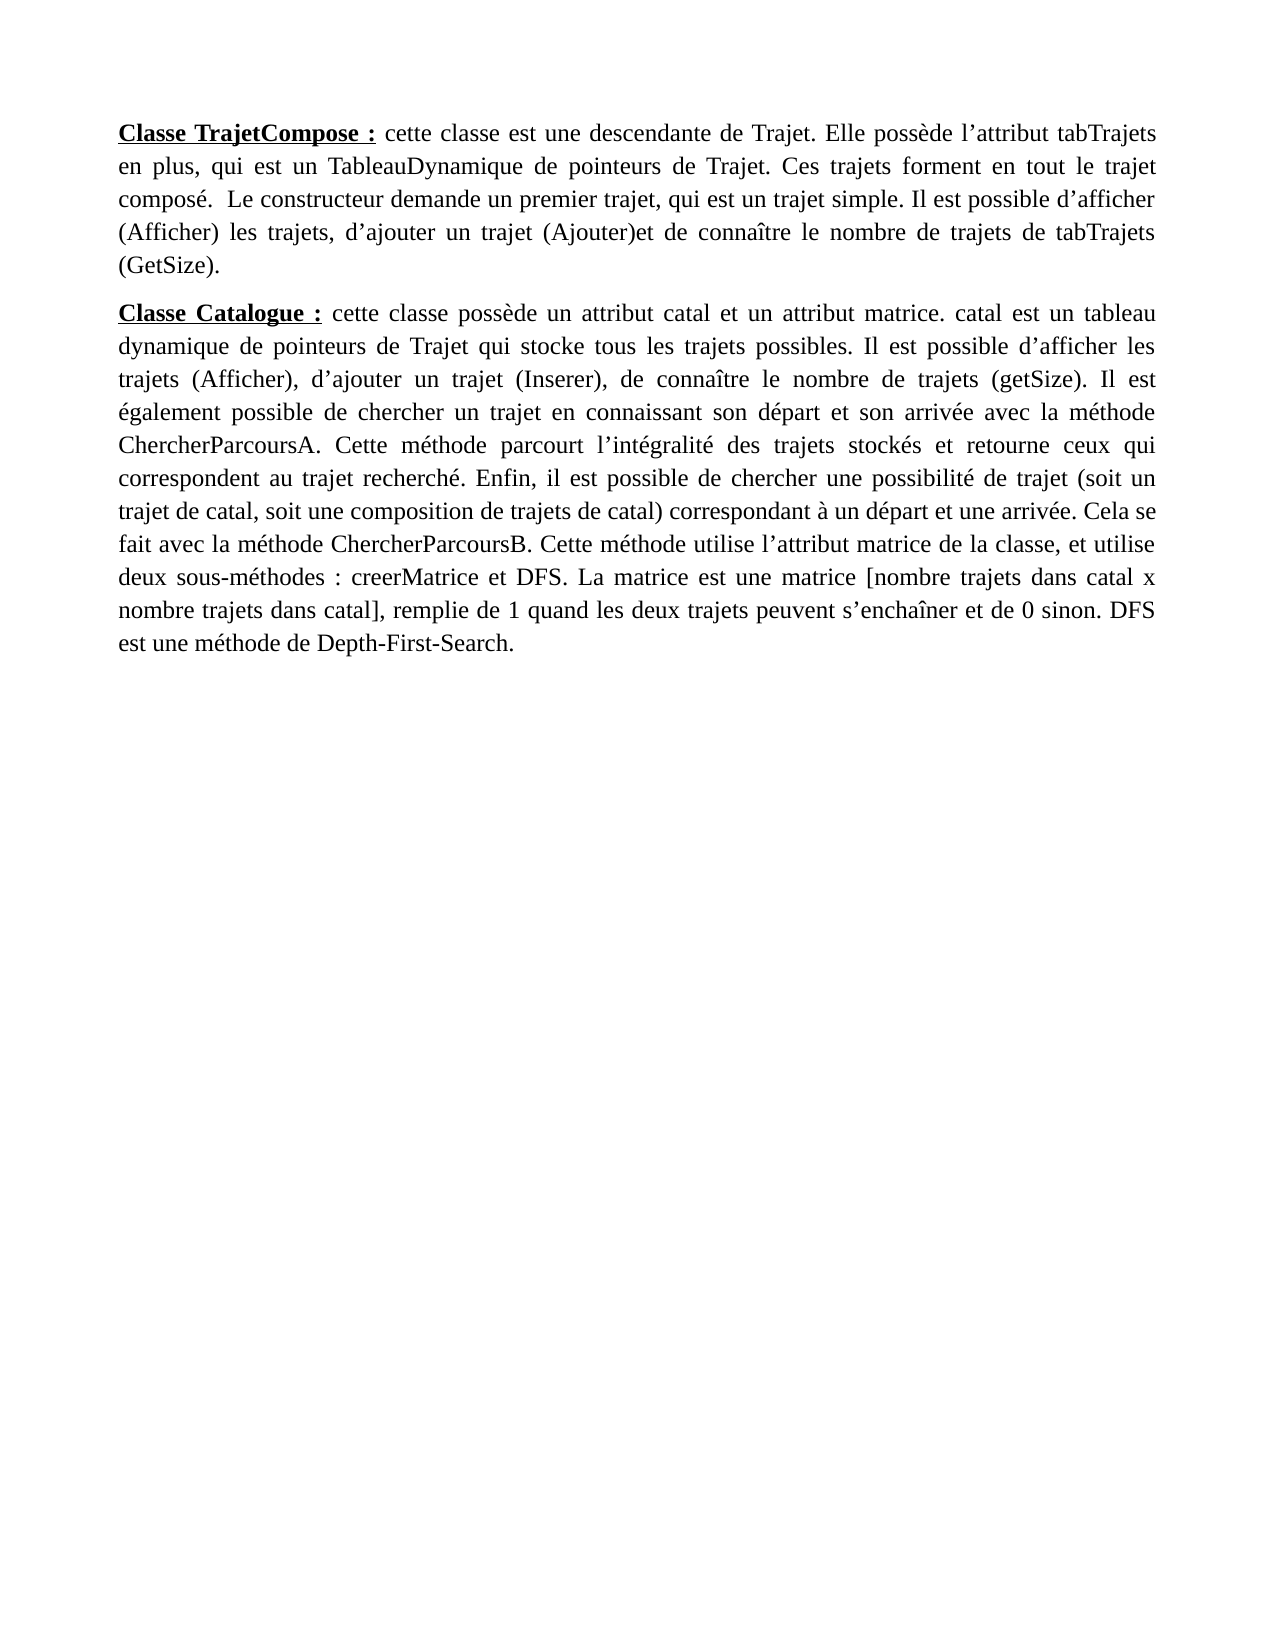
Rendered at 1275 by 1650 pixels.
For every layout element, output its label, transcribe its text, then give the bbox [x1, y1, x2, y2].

text Classe Catalogue : cette classe possède un attribut catal et un attribut matrice. catal est un tableau dynamique de pointeurs de Trajet qui stocke tous les trajets possibles. Il est possible d’afficher les trajets (Afficher), d’ajouter un trajet (Inserer), de connaître le nombre de trajets (getSize). Il est également possible de chercher un trajet en connaissant son départ et son arrivée avec la méthode ChercherParcoursA. Cette méthode parcourt l’intégralité des trajets stockés et retourne ceux qui correspondent au trajet recherché. Enfin, il est possible de chercher une possibilité de trajet (soit un trajet de catal, soit une composition de trajets de catal) correspondant à un départ et une arrivée. Cela se fait avec la méthode ChercherParcoursB. Cette méthode utilise l’attribut matrice de la classe, et utilise deux sous-méthodes : creerMatrice et DFS. La matrice est une matrice [nombre trajets dans catal x nombre trajets dans catal], remplie de 1 quand les deux trajets peuvent s’enchaîner et de 0 sinon. DFS est une méthode de Depth-First-Search. [118, 298, 1157, 657]
text Classe TrajetCompose : cette classe est une descendante de Trajet. Elle possède l’attribut tabTrajets en plus, qui est un TableauDynamique de pointeurs de Trajet. Ces trajets forment en tout le trajet composé. Le constructeur demande un premier trajet, qui est un trajet simple. Il est possible d’afficher (Afficher) les trajets, d’ajouter un trajet (Ajouter)et de connaître le nombre de trajets de tabTrajets (GetSize). [118, 118, 1157, 279]
